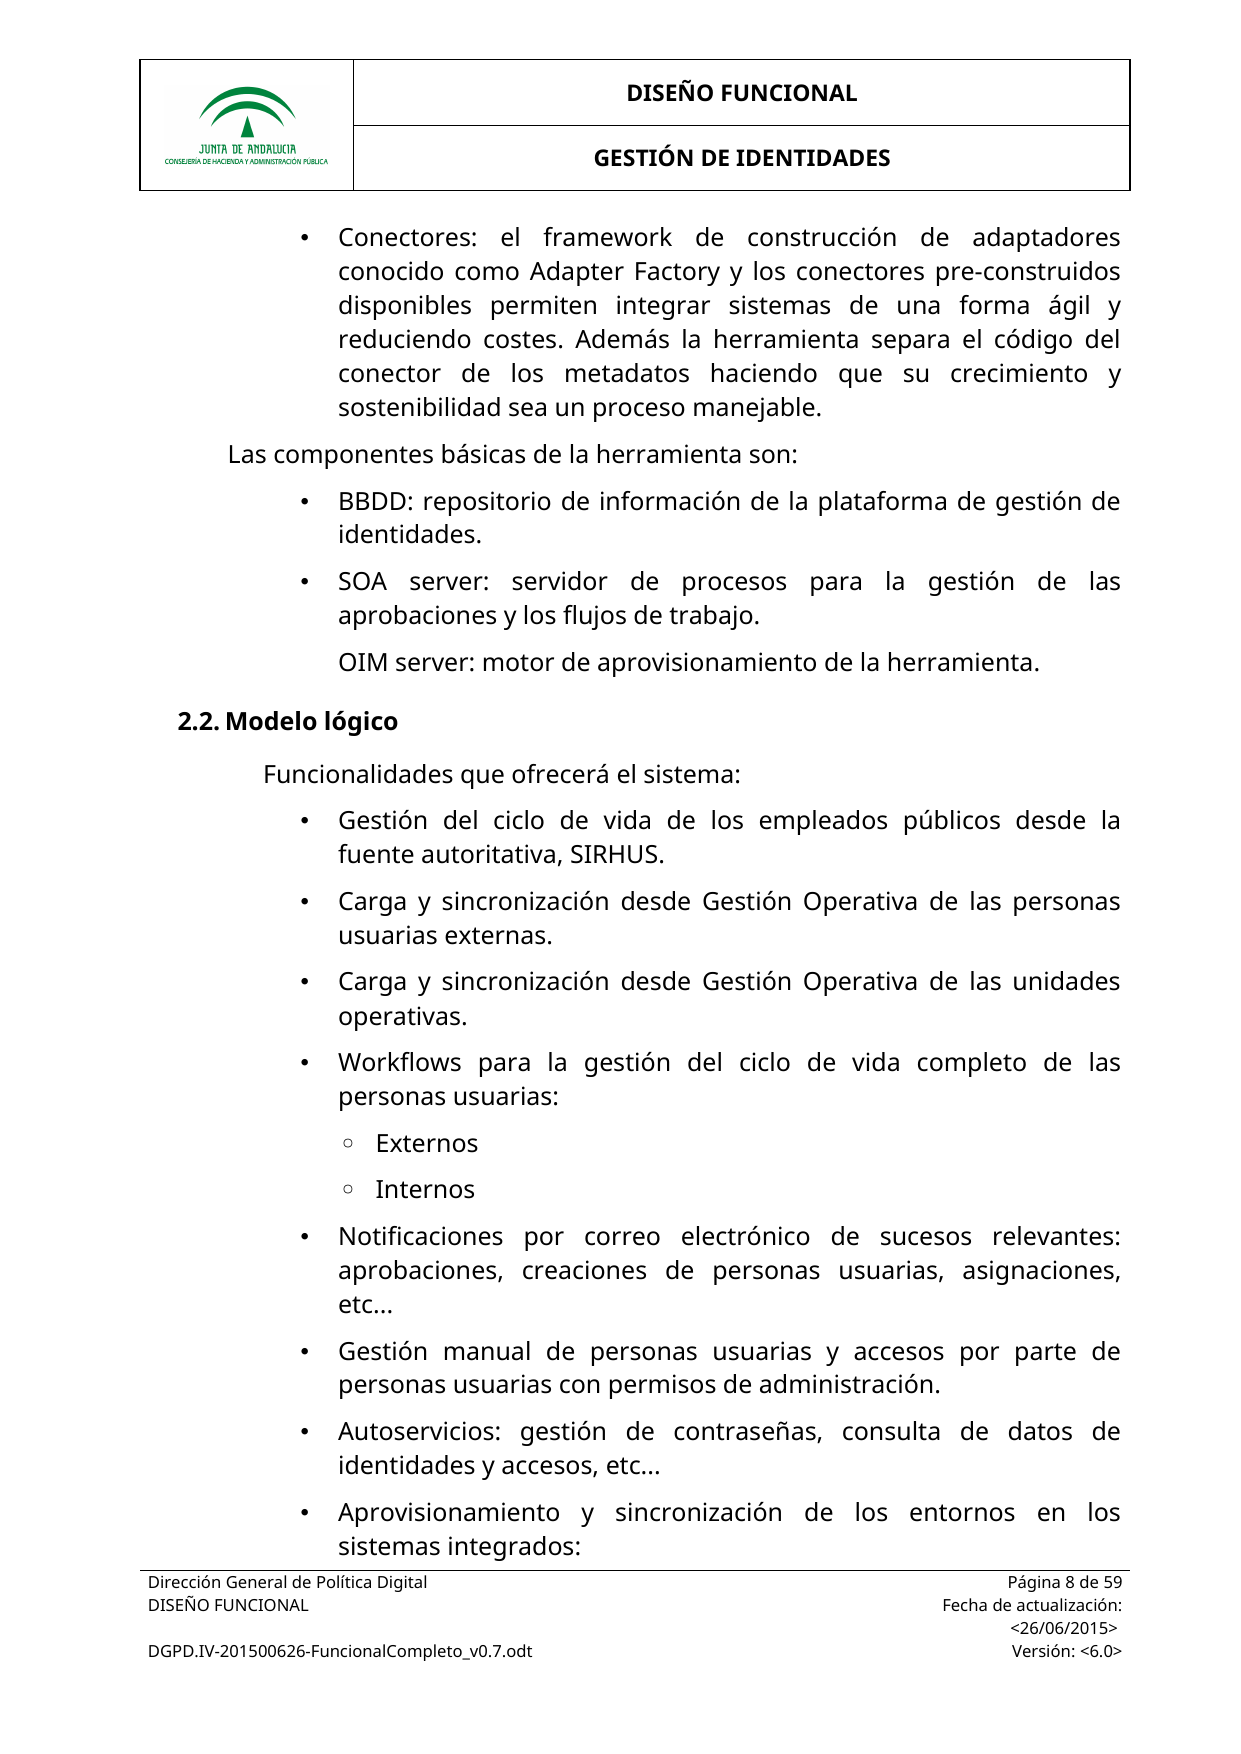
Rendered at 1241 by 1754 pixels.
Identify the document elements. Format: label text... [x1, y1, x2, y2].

picture [164, 85, 330, 165]
list Carga y sincronización desde Gestión Operativa de las unidades operativas. [300, 964, 1122, 1032]
list BBDD: repositorio de información de la plataforma de gestión de identidades. [300, 483, 1122, 551]
list SOA server: servidor de procesos para la gestión de las aprobaciones y los flujos de trabajo. [300, 564, 1122, 632]
list Gestión del ciclo de vida de los empleados públicos desde la fuente autoritativa, SIRHUS. [300, 803, 1122, 871]
list Gestión manual de personas usuarias y accesos por parte de personas usuarias con permisos de administración. [300, 1333, 1122, 1401]
list Externos [338, 1125, 1122, 1159]
list Autoservicios: gestión de contraseñas, consulta de datos de identidades y accesos, etc... [300, 1414, 1122, 1482]
list Aprovisionamiento y sincronización de los entornos en los sistemas integrados: [300, 1494, 1122, 1562]
list Las componentes básicas de la herramienta son: [227, 437, 1122, 471]
list OIM server: motor de aprovisionamiento de la herramienta. [300, 644, 1122, 678]
text Funcionalidades que ofrecerá el sistema: [263, 756, 1122, 790]
subtitle Modelo lógico [177, 703, 1122, 737]
list Workflows para la gestión del ciclo de vida completo de las personas usuarias: [300, 1045, 1122, 1113]
list Internos [338, 1172, 1122, 1206]
list Carga y sincronización desde Gestión Operativa de las personas usuarias externas. [300, 883, 1122, 952]
list Conectores: el framework de construcción de adaptadores conocido como Adapter Factory y los conectores pre-construidos disponibles permiten integrar sistemas de una forma ágil y reduciendo costes. Además la herramienta separa el código del conector de los metadatos haciendo que su crecimiento y sostenibilidad sea un proceso manejable. [300, 220, 1122, 424]
list Notificaciones por correo electrónico de sucesos relevantes: aprobaciones, creaciones de personas usuarias, asignaciones, etc... [300, 1218, 1122, 1321]
